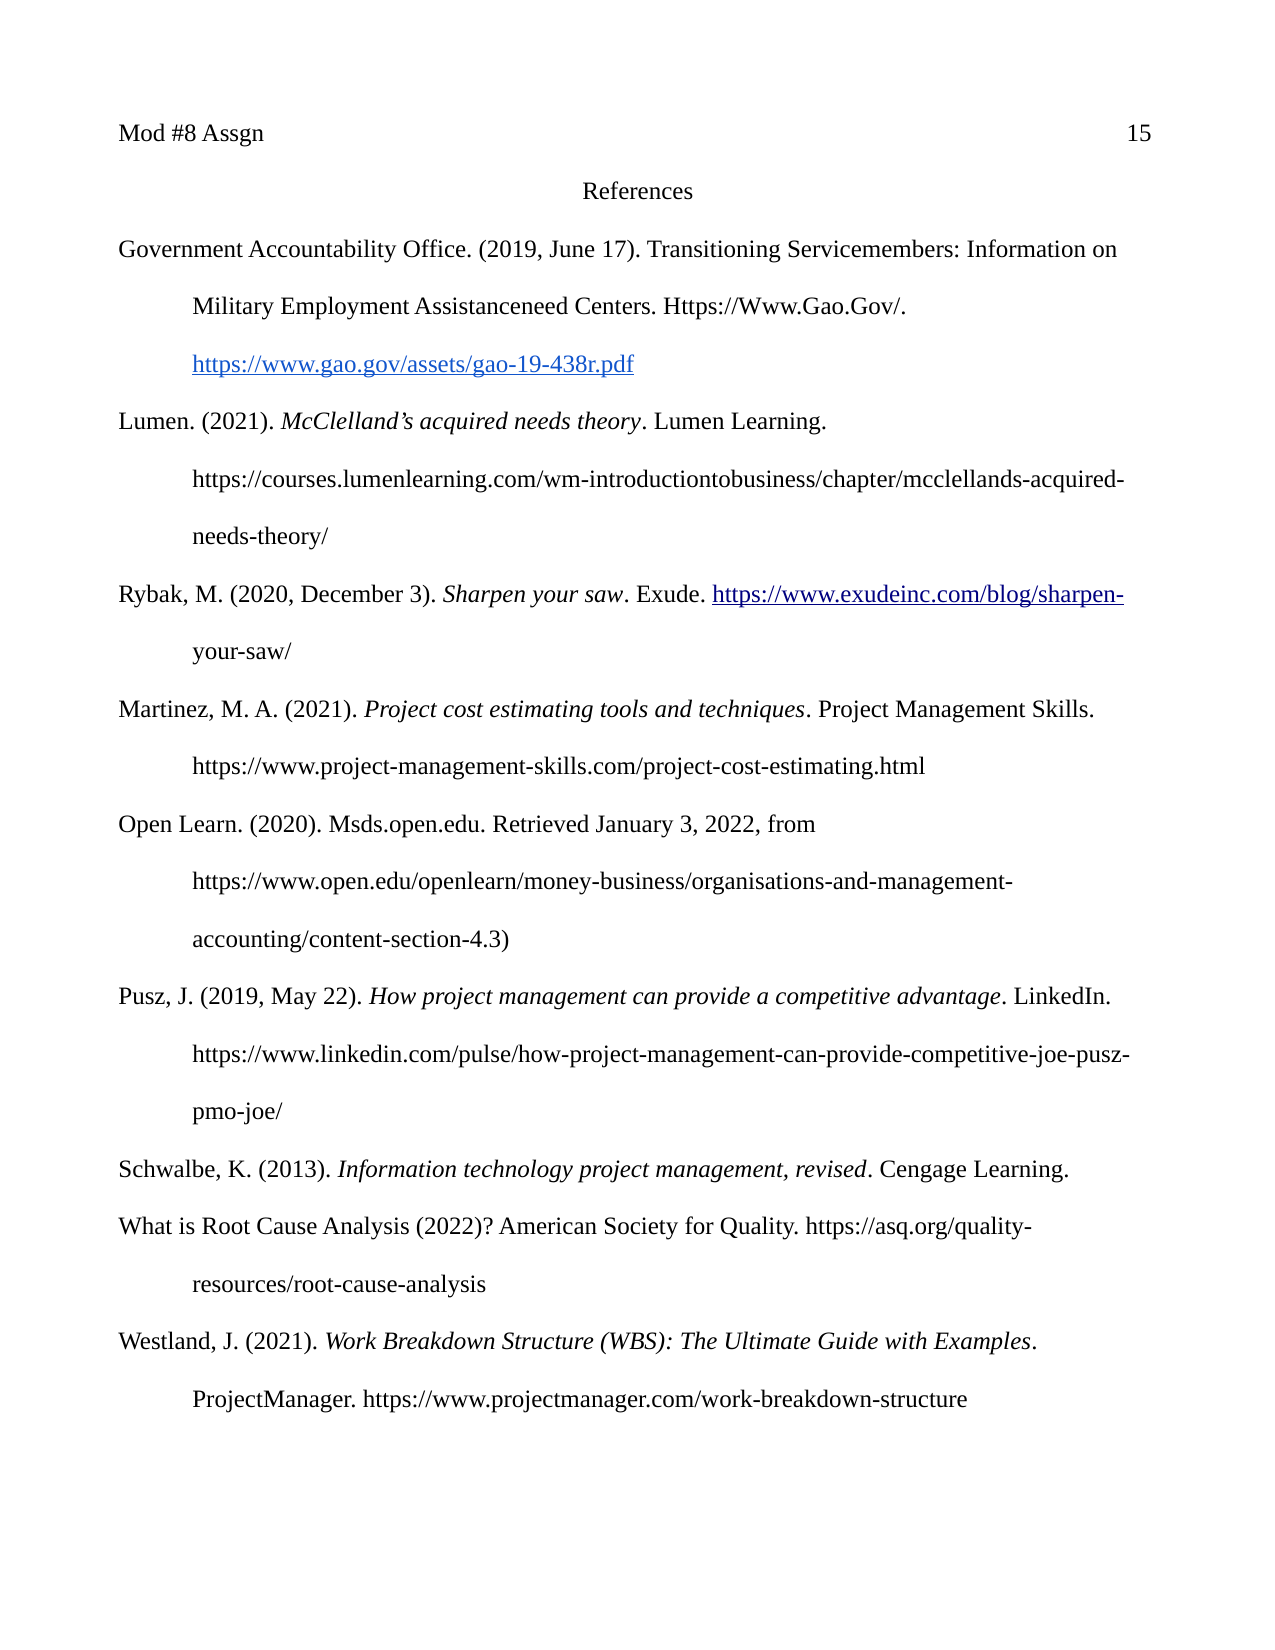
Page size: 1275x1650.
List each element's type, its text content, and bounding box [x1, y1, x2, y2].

text Pusz, J. (2019, May 22). How project management can provide a competitive advantage. LinkedIn. https://www.linkedin.com/pulse/how-project-management-can-provide-competitive-joe-pusz- pmo-joe/ [118, 981, 1157, 1125]
text Martinez, M. A. (2021). Project cost estimating tools and techniques. Project Management Skills. https://www.project-management-skills.com/project-cost-estimating.html [118, 694, 1157, 780]
text Government Accountability Office. (2019, June 17). Transitioning Servicemembers: Information on [118, 234, 1157, 263]
text https://www.gao.gov/assets/gao-19-438r.pdf [118, 349, 1157, 378]
text What is Root Cause Analysis (2022)? American Society for Quality. https://asq.org/quality- resources/root-cause-analysis [118, 1211, 1157, 1298]
text Westland, J. (2021). Work Breakdown Structure (WBS): The Ultimate Guide with Examples. ProjectManager. https://www.projectmanager.com/work-breakdown-structure [118, 1326, 1157, 1470]
text Lumen. (2021). McClelland’s acquired needs theory. Lumen Learning. https://courses.lumenlearning.com/wm-introductiontobusiness/chapter/mcclellands-acquired- needs-theory/ [118, 406, 1157, 550]
text accounting/content-section-4.3) [118, 924, 1157, 953]
text Military Employment Assistanceneed Centers. Https://Www.Gao.Gov/. [118, 291, 1157, 320]
text Schwalbe, K. (2013). Information technology project management, revised. Cengage Learning. [118, 1154, 1157, 1183]
text Open Learn. (2020). Msds.open.edu. Retrieved January 3, 2022, from [118, 809, 1157, 838]
text Rybak, M. (2020, December 3). Sharpen your saw. Exude. https://www.exudeinc.com/blog/sharpen- your-saw/ [118, 579, 1157, 665]
text https://www.open.edu/openlearn/money-business/organisations-and-management- [118, 866, 1157, 895]
text References [118, 176, 1157, 205]
